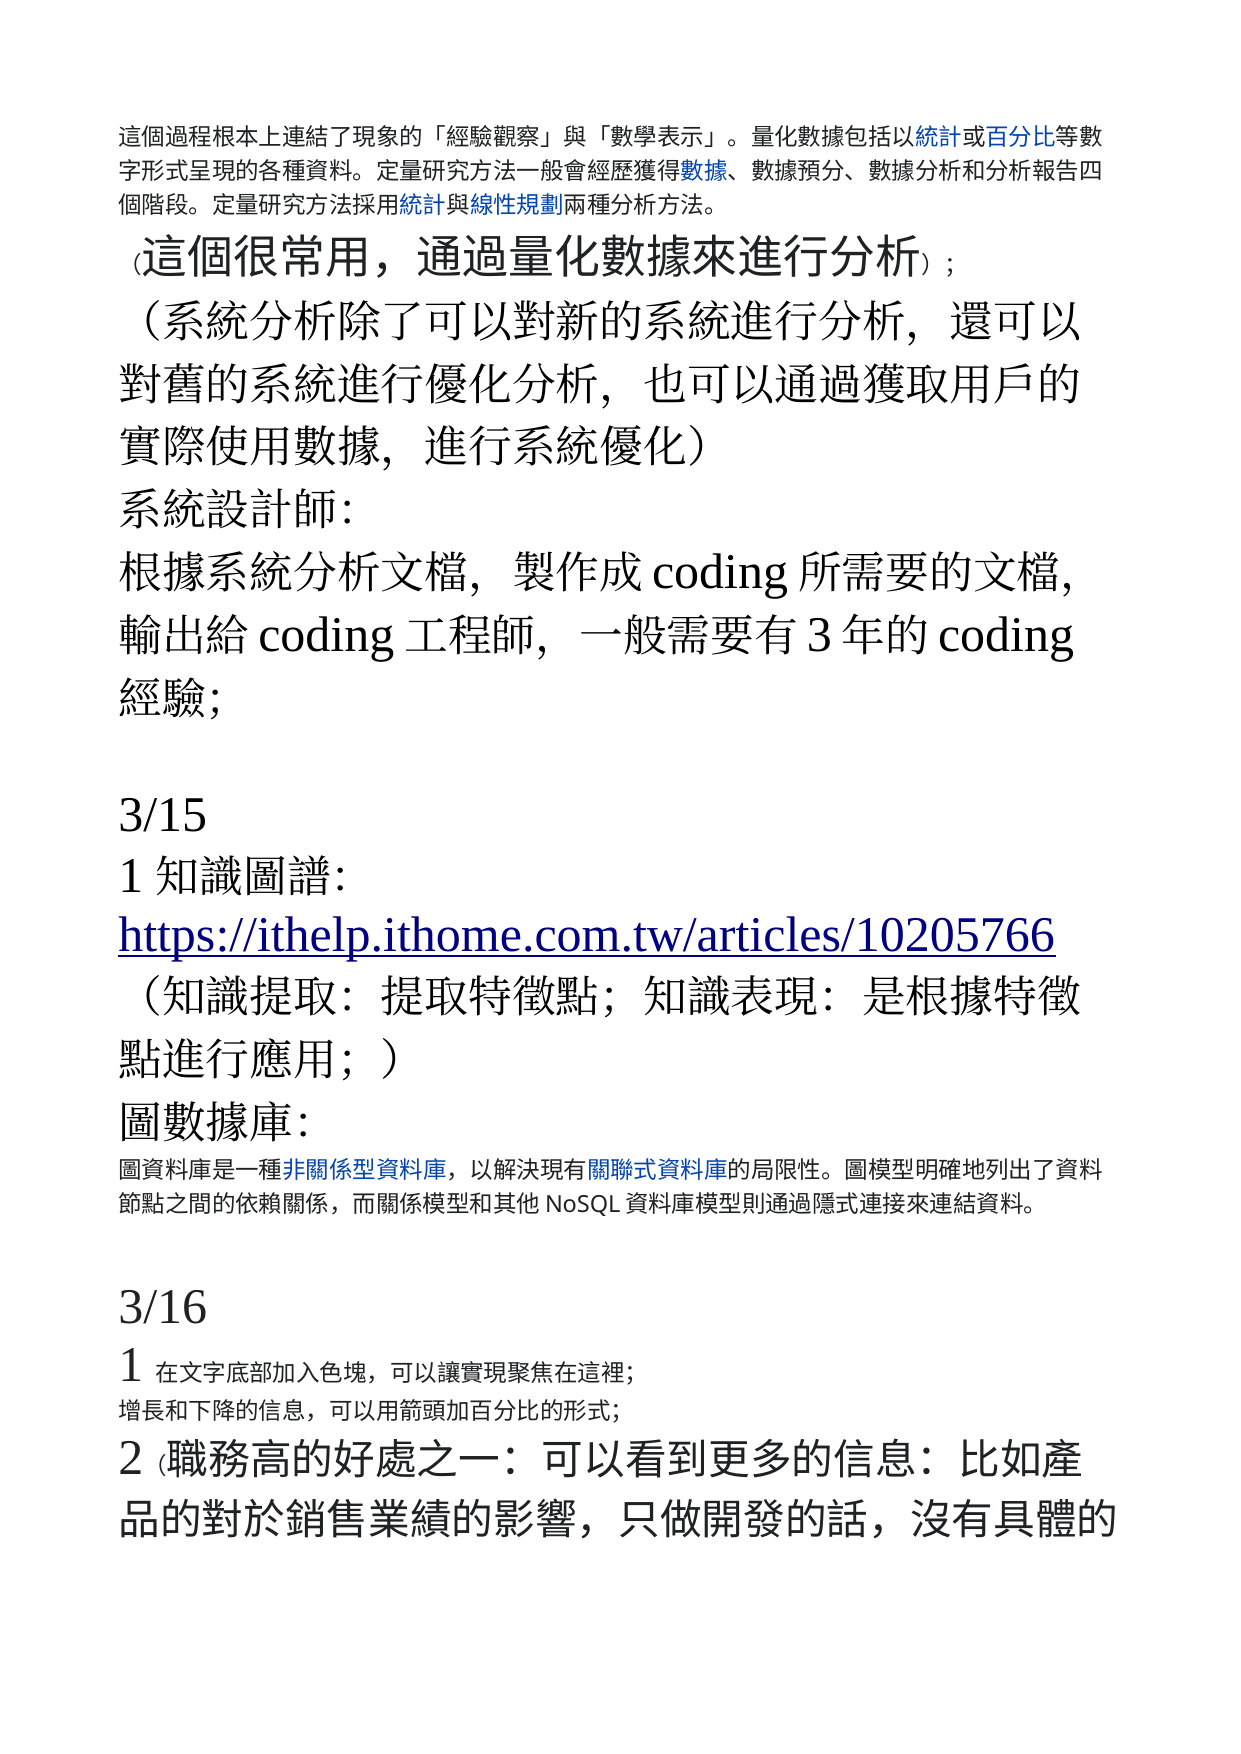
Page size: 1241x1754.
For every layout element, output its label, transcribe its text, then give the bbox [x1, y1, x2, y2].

text 增長和下降的信息，可以用箭頭加百分比的形式； [118, 1392, 1122, 1426]
text 根據系統分析文檔，製作成coding所需要的文檔，輸出給coding工程師，一般需要有3年的coding經驗； [118, 538, 1122, 727]
text 這個過程根本上連結了現象的「經驗觀察」與「數學表示」。量化數據包括以統計或百分比等數字形式呈現的各種資料。定量研究方法一般會經歷獲得數據、數據預分、數據分析和分析報告四個階段。定量研究方法採用統計與線性規劃兩種分析方法。 [118, 118, 1122, 220]
text 1 在文字底部加入色塊，可以讓實現聚焦在這裡； [118, 1334, 1122, 1392]
text （這個很常用，通過量化數據來進行分析）； [118, 220, 1122, 287]
text 2（職務高的好處之一：可以看到更多的信息：比如產品的對於銷售業績的影響，只做開發的話，沒有具體的 [118, 1426, 1122, 1546]
text https://ithelp.ithome.com.tw/articles/10205766 [118, 905, 1122, 962]
text 圖資料庫是一種非關係型資料庫，以解決現有關聯式資料庫的局限性。圖模型明確地列出了資料節點之間的依賴關係，而關係模型和其他NoSQL資料庫模型則通過隱式連接來連結資料。 [118, 1151, 1122, 1219]
text 1 知識圖譜： [118, 842, 1122, 905]
text 3/15 [118, 784, 1122, 842]
text 系統設計師： [118, 475, 1122, 538]
text 圖數據庫： [118, 1088, 1122, 1151]
text （知識提取：提取特徵點；知識表現：是根據特徵點進行應用；） [118, 962, 1122, 1088]
text 3/16 [118, 1277, 1122, 1334]
text （系統分析除了可以對新的系統進行分析，還可以對舊的系統進行優化分析，也可以通過獲取用戶的實際使用數據，進行系統優化） [118, 287, 1122, 475]
